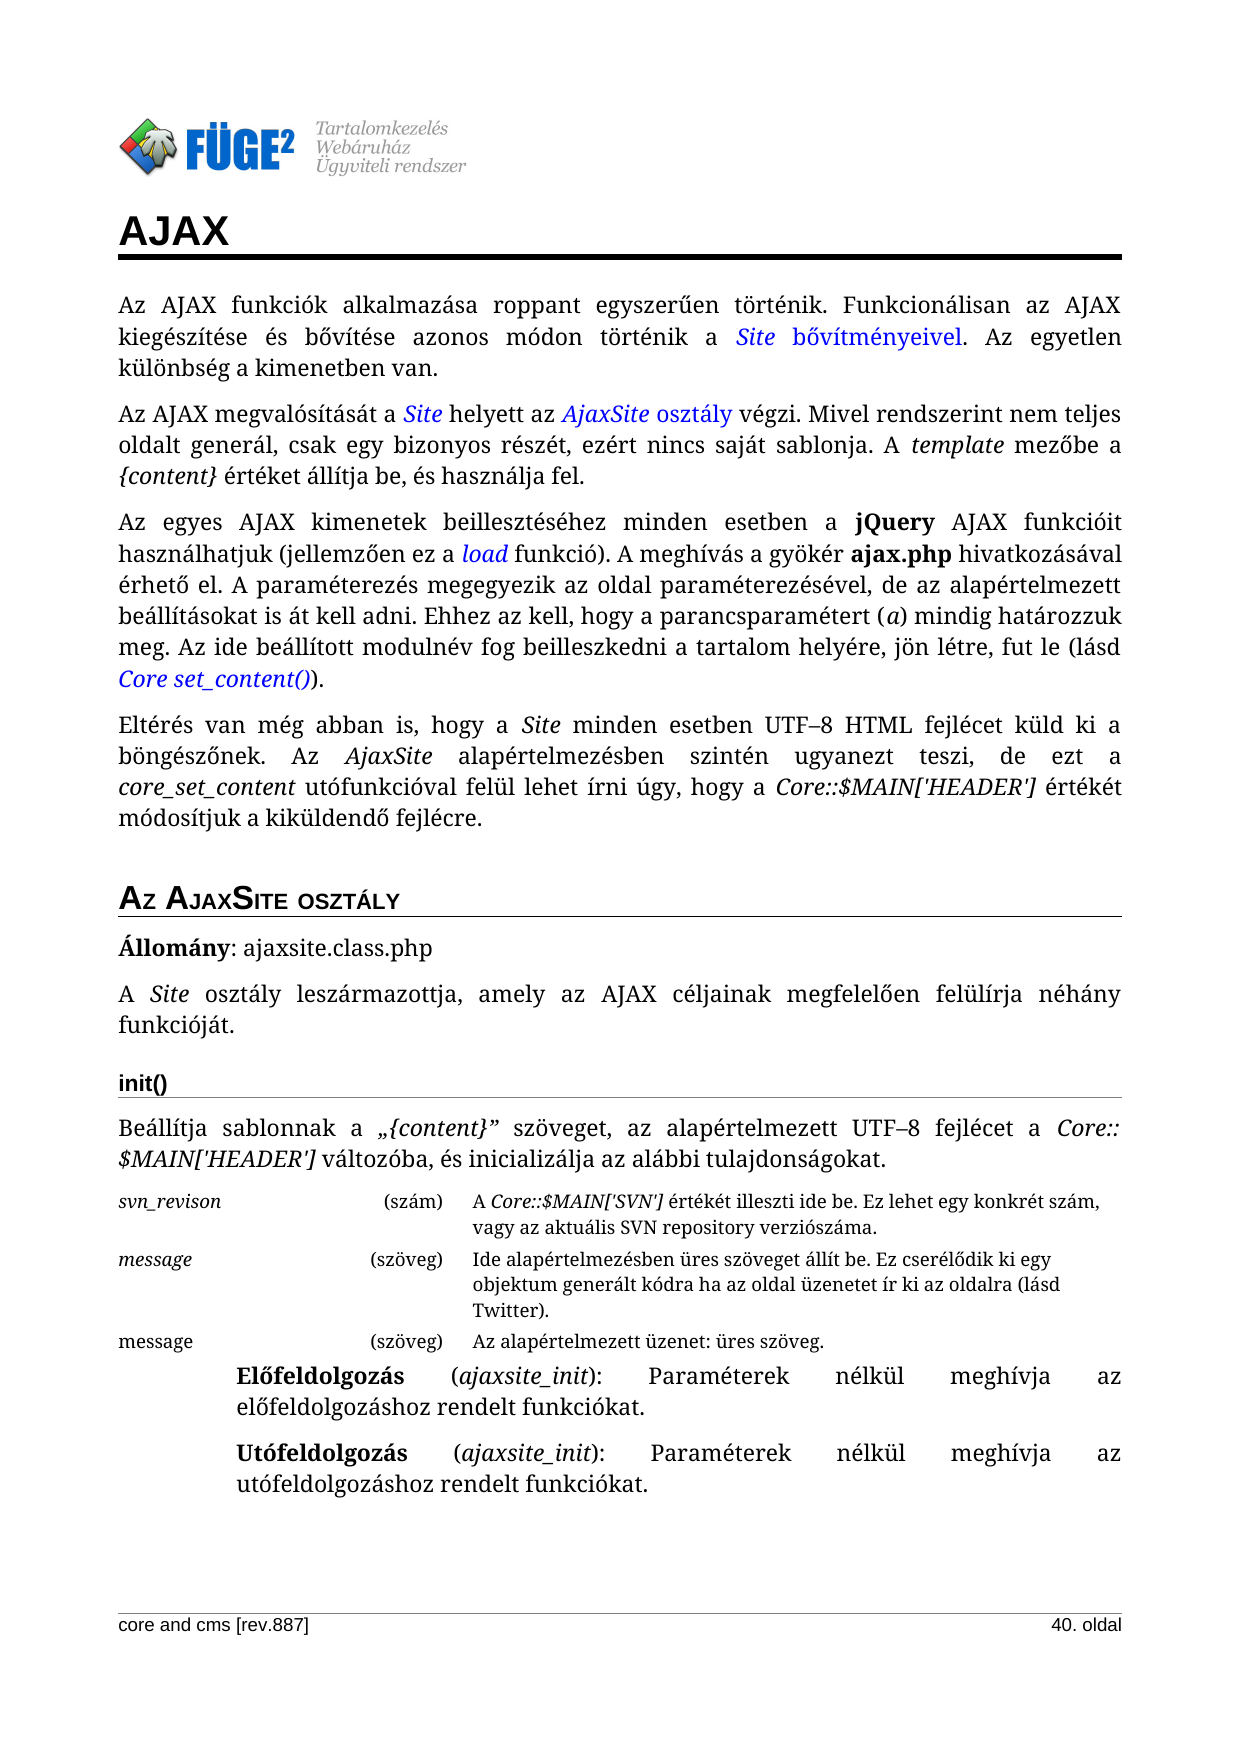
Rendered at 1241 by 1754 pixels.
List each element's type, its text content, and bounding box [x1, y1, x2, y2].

text Az AJAX megvalósítását a Site helyett az AjaxSite osztály végzi. Mivel rendszerint nem teljes oldalt generál, csak egy bizonyos részét, ezért nincs saját sablonja. A template mezőbe a {content} értéket állítja be, és használja fel. [118, 398, 1122, 492]
text Állomány: ajaxsite.class.php [118, 932, 1122, 963]
text svn_revison (szám) A Core::$MAIN['SVN'] értékét illeszti ide be. Ez lehet egy konkrét szám, vagy az aktuális SVN repository verziószáma. [118, 1189, 1122, 1240]
text Az egyes AJAX kimenetek beillesztéséhez minden esetben a jQuery AJAX funkcióit használhatjuk (jellemzően ez a load funkció). A meghívás a gyökér ajax.php hivatkozásával érhető el. A paraméterezés megegyezik az oldal paraméterezésével, de az alapértelmezett beállításokat is át kell adni. Ehhez az kell, hogy a parancsparamétert (a) mindig határozzuk meg. Az ide beállított modulnév fog beilleszkedni a tartalom helyére, jön létre, fut le (lásd Core set_content()). [118, 506, 1122, 694]
text Eltérés van még abban is, hogy a Site minden esetben UTF–8 HTML fejlécet küld ki a böngészőnek. Az AjaxSite alapértelmezésben szintén ugyanezt teszi, de ezt a core_set_content utófunkcióval felül lehet írni úgy, hogy a Core::$MAIN['HEADER'] értékét módosítjuk a kiküldendő fejlécre. [118, 709, 1122, 834]
text Utófeldolgozás (ajaxsite_init): Paraméterek nélkül meghívja az utófeldolgozáshoz rendelt funkciókat. [236, 1437, 1122, 1499]
text A Site osztály leszármazottja, amely az AJAX céljainak megfelelően felülírja néhány funkcióját. [118, 978, 1122, 1041]
text Beállítja sablonnak a „{content}” szöveget, az alapértelmezett UTF–8 fejlécet a Core::$MAIN['HEADER'] változóba, és inicializálja az alábbi tulajdonságokat. [118, 1112, 1122, 1174]
text message (szöveg) Ide alapértelmezésben üres szöveget állít be. Ez cserélődik ki egy objektum generált kódra ha az oldal üzenetet ír ki az oldalra (lásd Twitter). [118, 1246, 1122, 1322]
text message (szöveg) Az alapértelmezett üzenet: üres szöveg. [118, 1328, 1122, 1354]
subtitle Az AjaxSite osztály [118, 878, 1122, 916]
subtitle init() [118, 1070, 1122, 1097]
subtitle AJAX [118, 207, 1122, 254]
text Az AJAX funkciók alkalmazása roppant egyszerűen történik. Funkcionálisan az AJAX kiegészítése és bővítése azonos módon történik a Site bővítményeivel. Az egyetlen különbség a kimenetben van. [118, 289, 1122, 383]
picture [118, 118, 473, 177]
text Előfeldolgozás (ajaxsite_init): Paraméterek nélkül meghívja az előfeldolgozáshoz rendelt funkciókat. [236, 1360, 1122, 1422]
